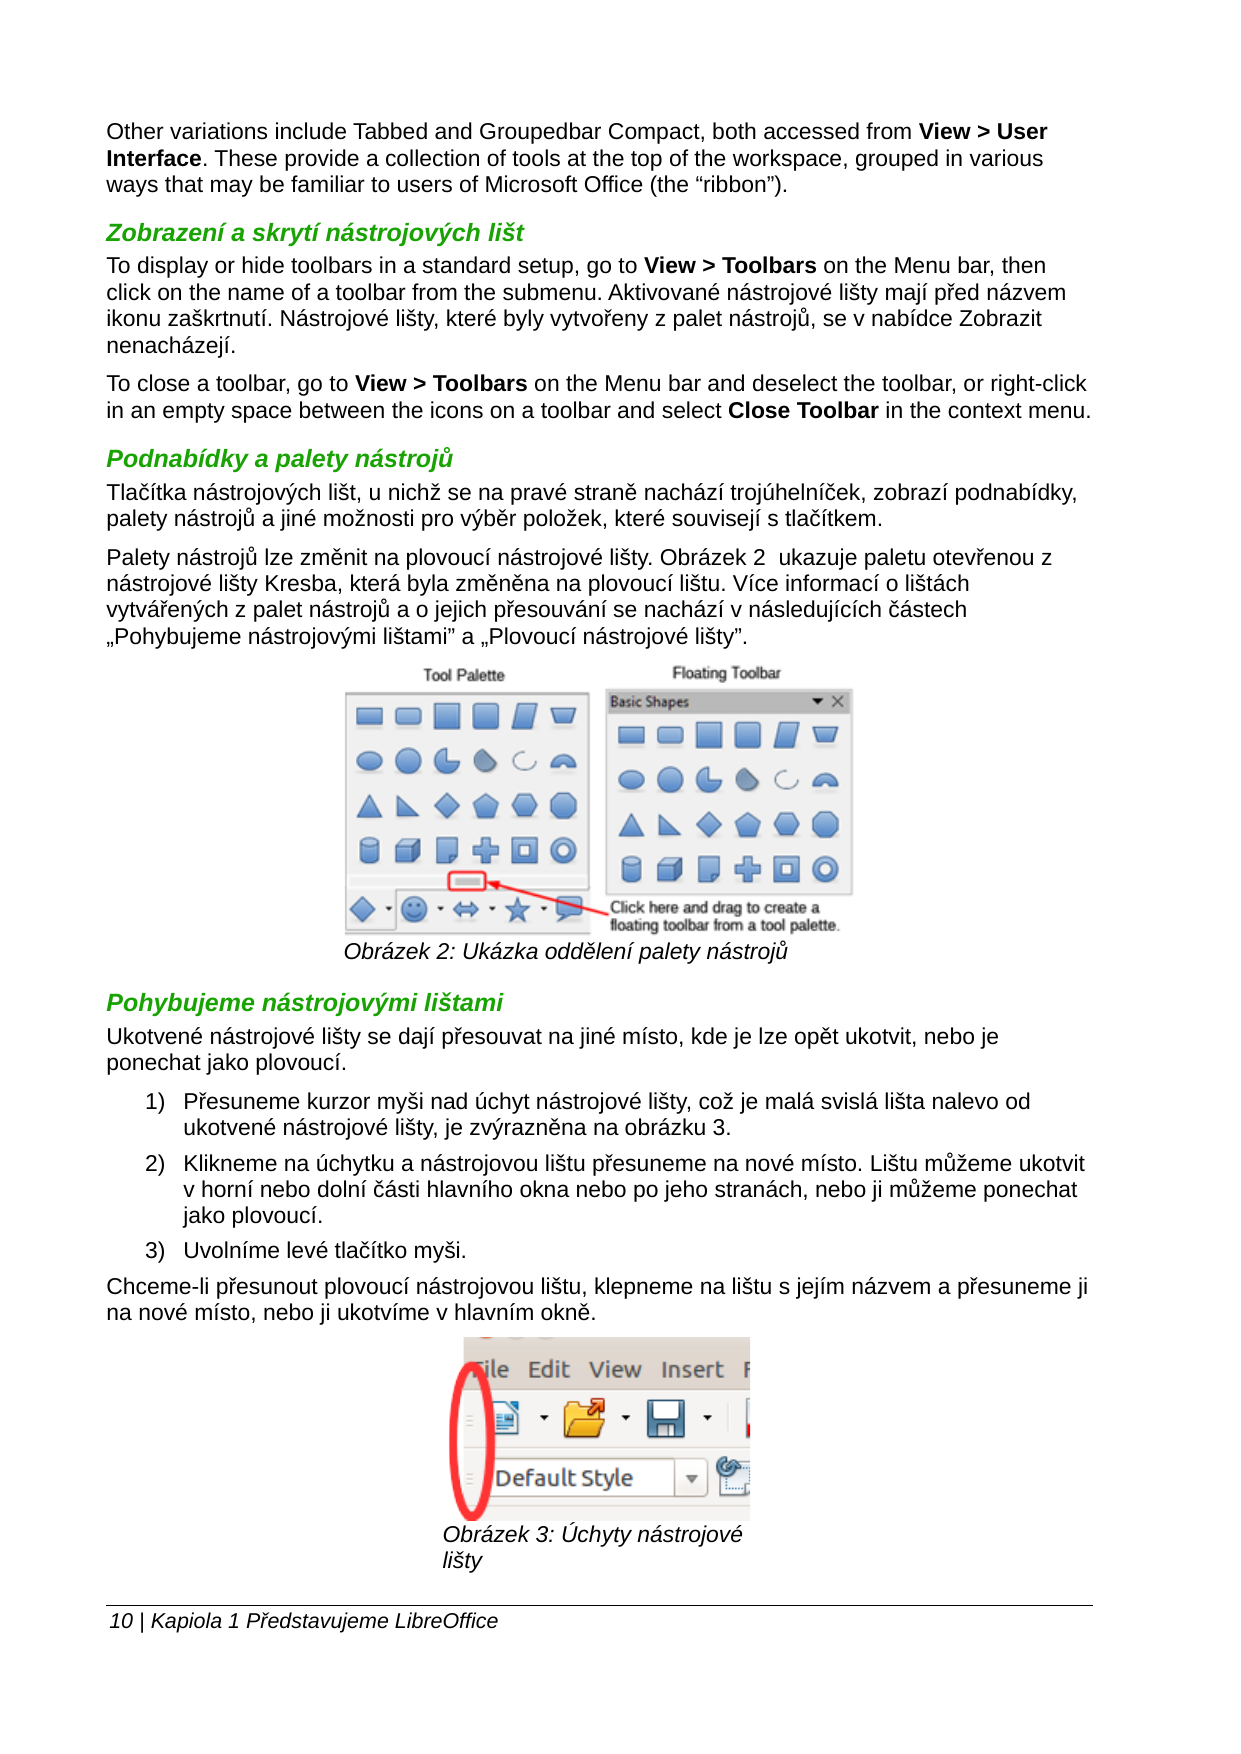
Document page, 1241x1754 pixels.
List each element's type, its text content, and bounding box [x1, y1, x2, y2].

subtitle Zobrazení a skrytí nástrojových lišt [106, 218, 1093, 247]
text Palety nástrojů lze změnit na plovoucí nástrojové lišty. Obrázek 2 ukazuje paletu otevřenou z nástrojové lišty Kresba, která byla změněna na plovoucí lištu. Více informací o lištách vytvářených z palet nástrojů a o jejich přesouvání se nachází v následujících částech „Přesouvání nástrojových lišt” a „Plovoucí nástrojové lišty”. [106, 544, 1093, 649]
text To display or hide toolbars in a standard setup, go to View > Toolbars on the Menu bar, then click on the name of a toolbar from the submenu. Aktivované nástrojové lišty mají před názvem ikonu zaškrtnutí. Nástrojové lišty, které byly vytvořeny z palet nástrojů, se v nabídce Zobrazit nenacházejí. [106, 252, 1093, 358]
list Uvolníme levé tlačítko myši. [165, 1237, 1093, 1264]
subtitle Podnabídky a palety nástrojů [106, 444, 1093, 472]
text Chceme-li přesunout plovoucí nástrojovou lištu, klepneme na lištu s jejím názvem a přesuneme ji na nové místo, nebo ji ukotvíme v hlavním okně. [106, 1273, 1093, 1325]
picture [448, 1337, 750, 1521]
text Ukotvené nástrojové lišty se dají přesouvat na jiné místo, kde je lze opět ukotvit, nebo je ponechat jako plovoucí. [106, 1023, 1093, 1076]
subtitle Pohybujeme nástrojovými lištami [106, 988, 1093, 1017]
text Obrázek 3: Úchyty nástrojové lišty [442, 1338, 757, 1574]
text Other variations include Tabbed and Groupedbar Compact, both accessed from View > User Interface. These provide a collection of tools at the top of the workspace, grouped in various ways that may be familiar to users of Microsoft Office (the “ribbon”). [106, 118, 1093, 197]
list Přesuneme kurzor myši nad úchyt nástrojové lišty, což je malá svislá lišta nalevo od ukotvené nástrojové lišty, je zvýrazněna na obrázku 3. [165, 1088, 1093, 1141]
text Obrázek 2: Ukázka oddělení palety nástrojů [343, 662, 856, 964]
picture [344, 661, 854, 939]
text To close a toolbar, go to View > Toolbars on the Menu bar and deselect the toolbar, or right-click in an empty space between the icons on a toolbar and select Close Toolbar in the context menu. [106, 370, 1093, 423]
list Klikneme na úchytku a nástrojovou lištu přesuneme na nové místo. Lištu můžeme ukotvit v horní nebo dolní části hlavního okna nebo po jeho stranách, nebo ji můžeme ponechat jako plovoucí. [165, 1149, 1093, 1229]
text Tlačítka nástrojových lišt, u nichž se na pravé straně nachází trojúhelníček, zobrazí podnabídky, palety nástrojů a jiné možnosti pro výběr položek, které souvisejí s tlačítkem. [106, 478, 1093, 531]
